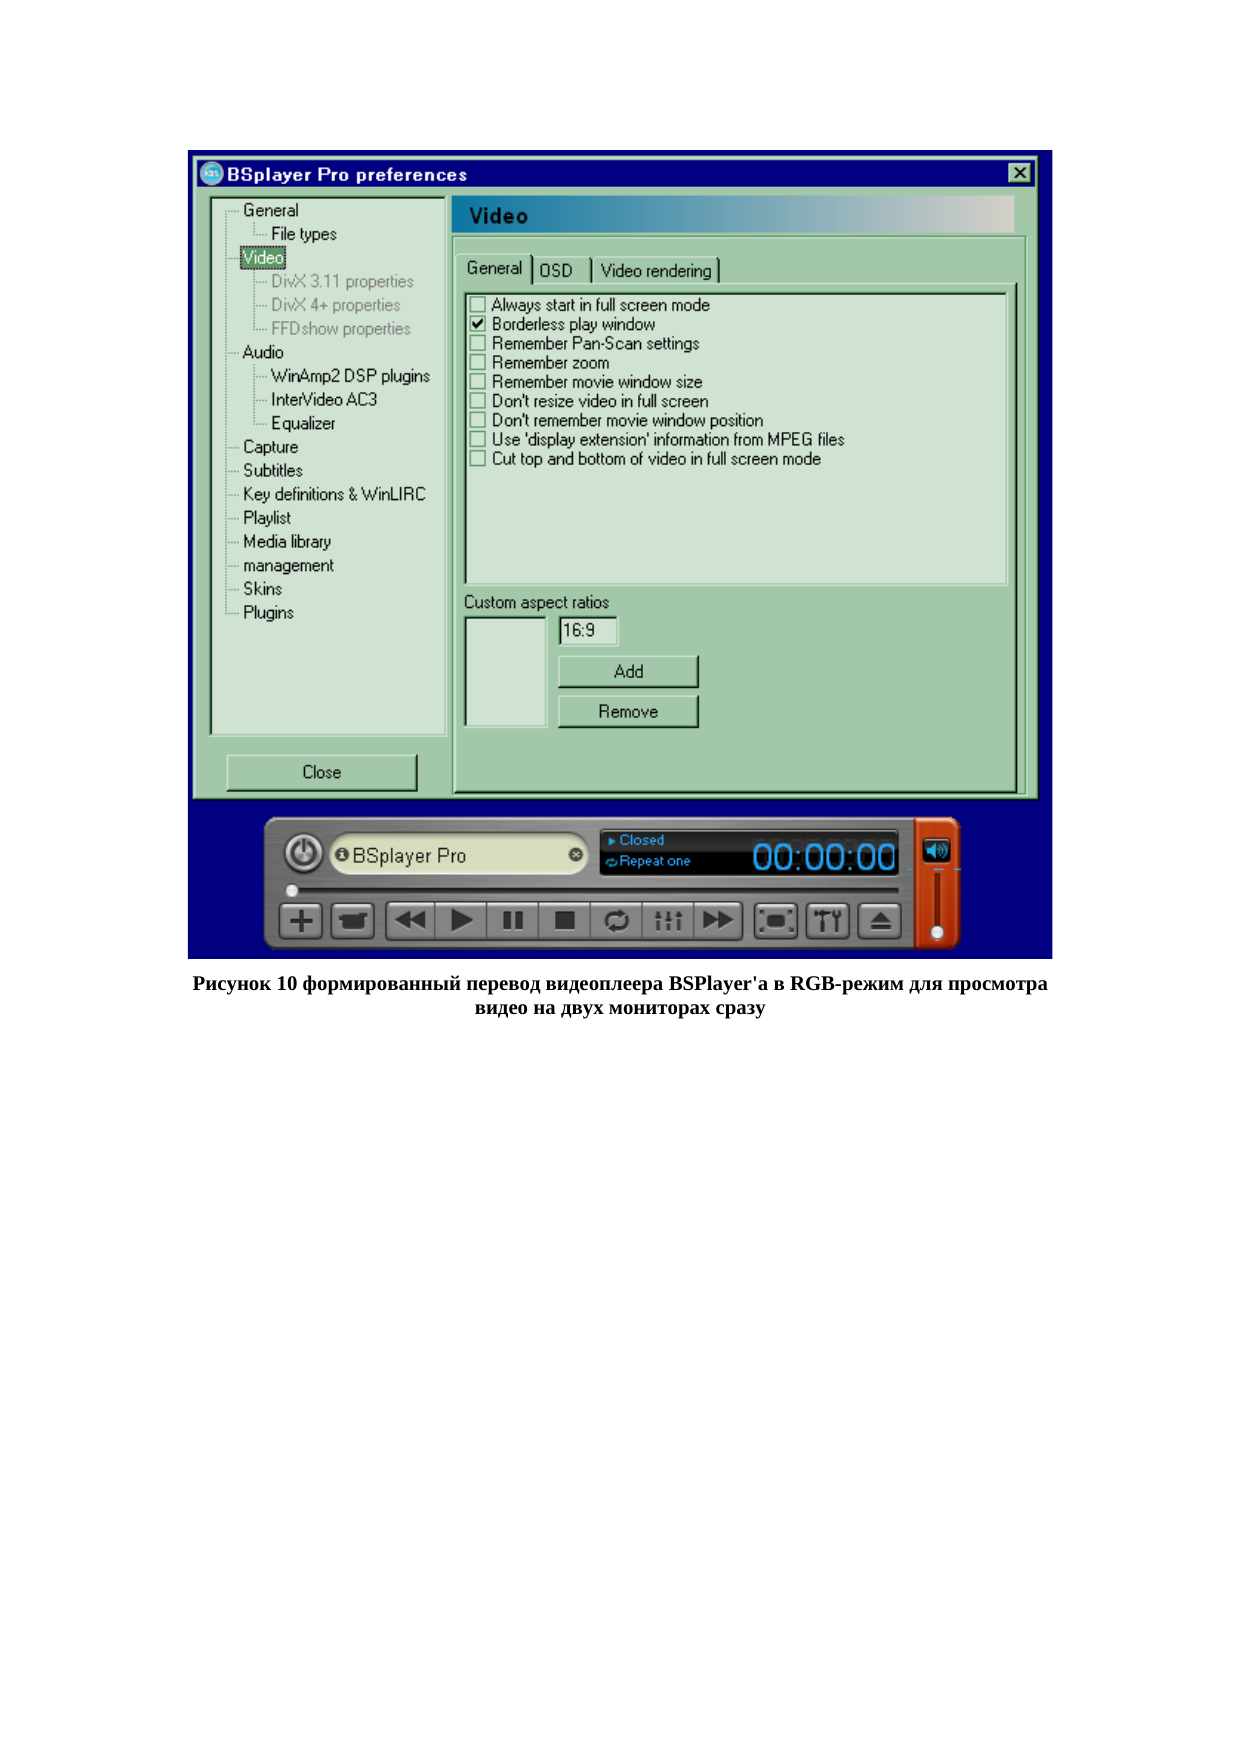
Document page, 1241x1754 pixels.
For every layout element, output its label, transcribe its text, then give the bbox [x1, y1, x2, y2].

text Рисунок 10 формированный перевод видеоплеера BSPlayer'а в RGB-режим для просмотра видео на двух мониторах сразу [187, 971, 1053, 1019]
picture [187, 150, 1053, 959]
